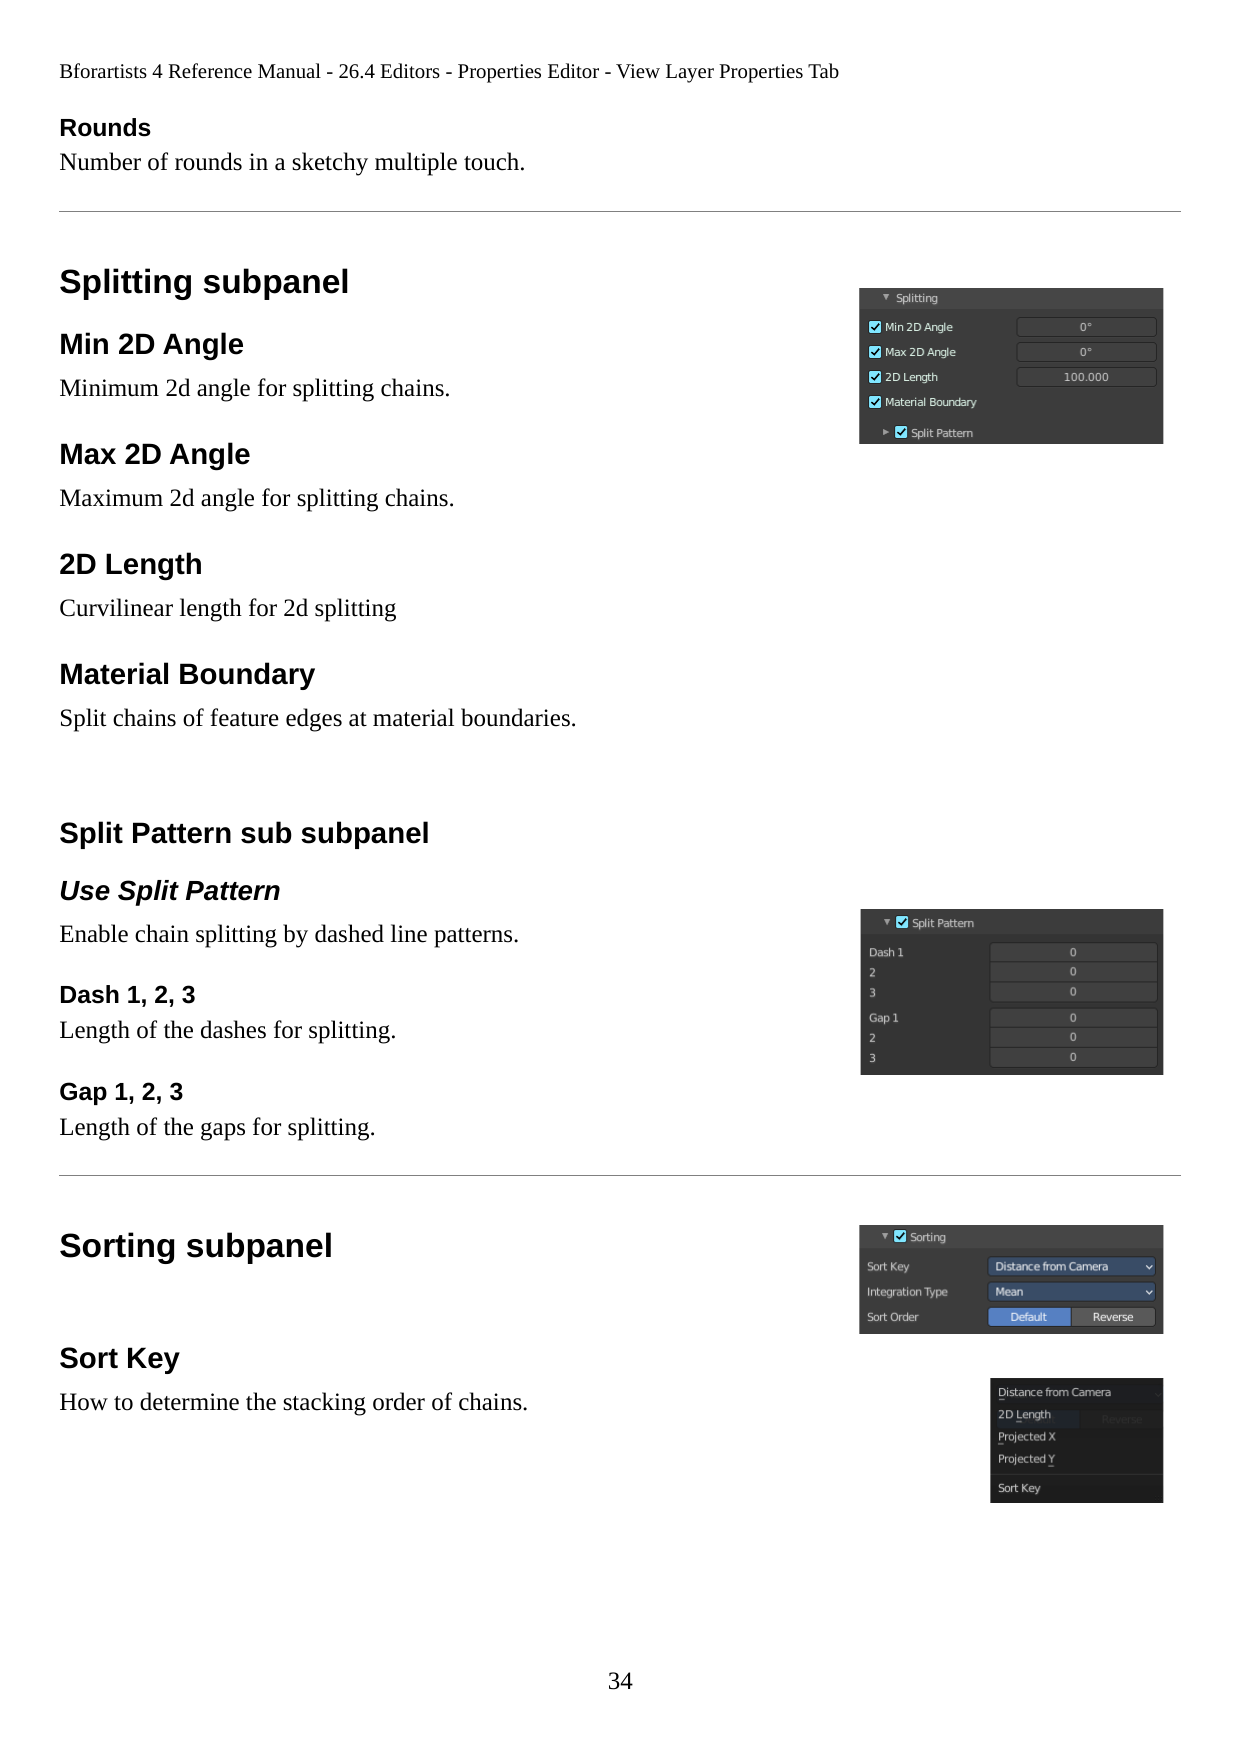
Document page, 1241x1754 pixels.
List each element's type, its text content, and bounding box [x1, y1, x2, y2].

subtitle Split Pattern sub subpanel [59, 816, 1181, 849]
picture [859, 1225, 1164, 1334]
picture [990, 1378, 1164, 1503]
subtitle Splitting subpanel [59, 261, 1181, 300]
picture [859, 288, 1164, 444]
text Number of rounds in a sketchy multiple touch. [59, 147, 1181, 176]
subtitle Sorting subpanel [59, 1226, 859, 1264]
subtitle Gap 1, 2, 3 [59, 1077, 1181, 1105]
subtitle Min 2D Angle [59, 327, 859, 361]
text How to determine the stacking order of chains. [59, 1387, 990, 1416]
subtitle [1164, 327, 1181, 361]
subtitle Sort Key [59, 1341, 1181, 1374]
subtitle 2D Length [59, 547, 1181, 581]
text Curvilinear length for 2d splitting [59, 593, 1181, 622]
text Split chains of feature edges at material boundaries. [59, 703, 1181, 732]
picture [860, 909, 1164, 1075]
text Minimum 2d angle for splitting chains. [59, 373, 859, 402]
subtitle Material Boundary [59, 657, 1181, 691]
subtitle Dash 1, 2, 3 [59, 981, 860, 1009]
text Enable chain splitting by dashed line patterns. [59, 919, 860, 948]
subtitle Rounds [59, 113, 1181, 141]
text Length of the dashes for splitting. [59, 1015, 860, 1044]
subtitle Max 2D Angle [59, 437, 1181, 471]
text Maximum 2d angle for splitting chains. [59, 483, 1181, 512]
subtitle [1164, 1226, 1181, 1264]
subtitle [1164, 981, 1181, 1009]
text Length of the gaps for splitting. [59, 1112, 1181, 1140]
subtitle Use Split Pattern [59, 874, 1181, 906]
